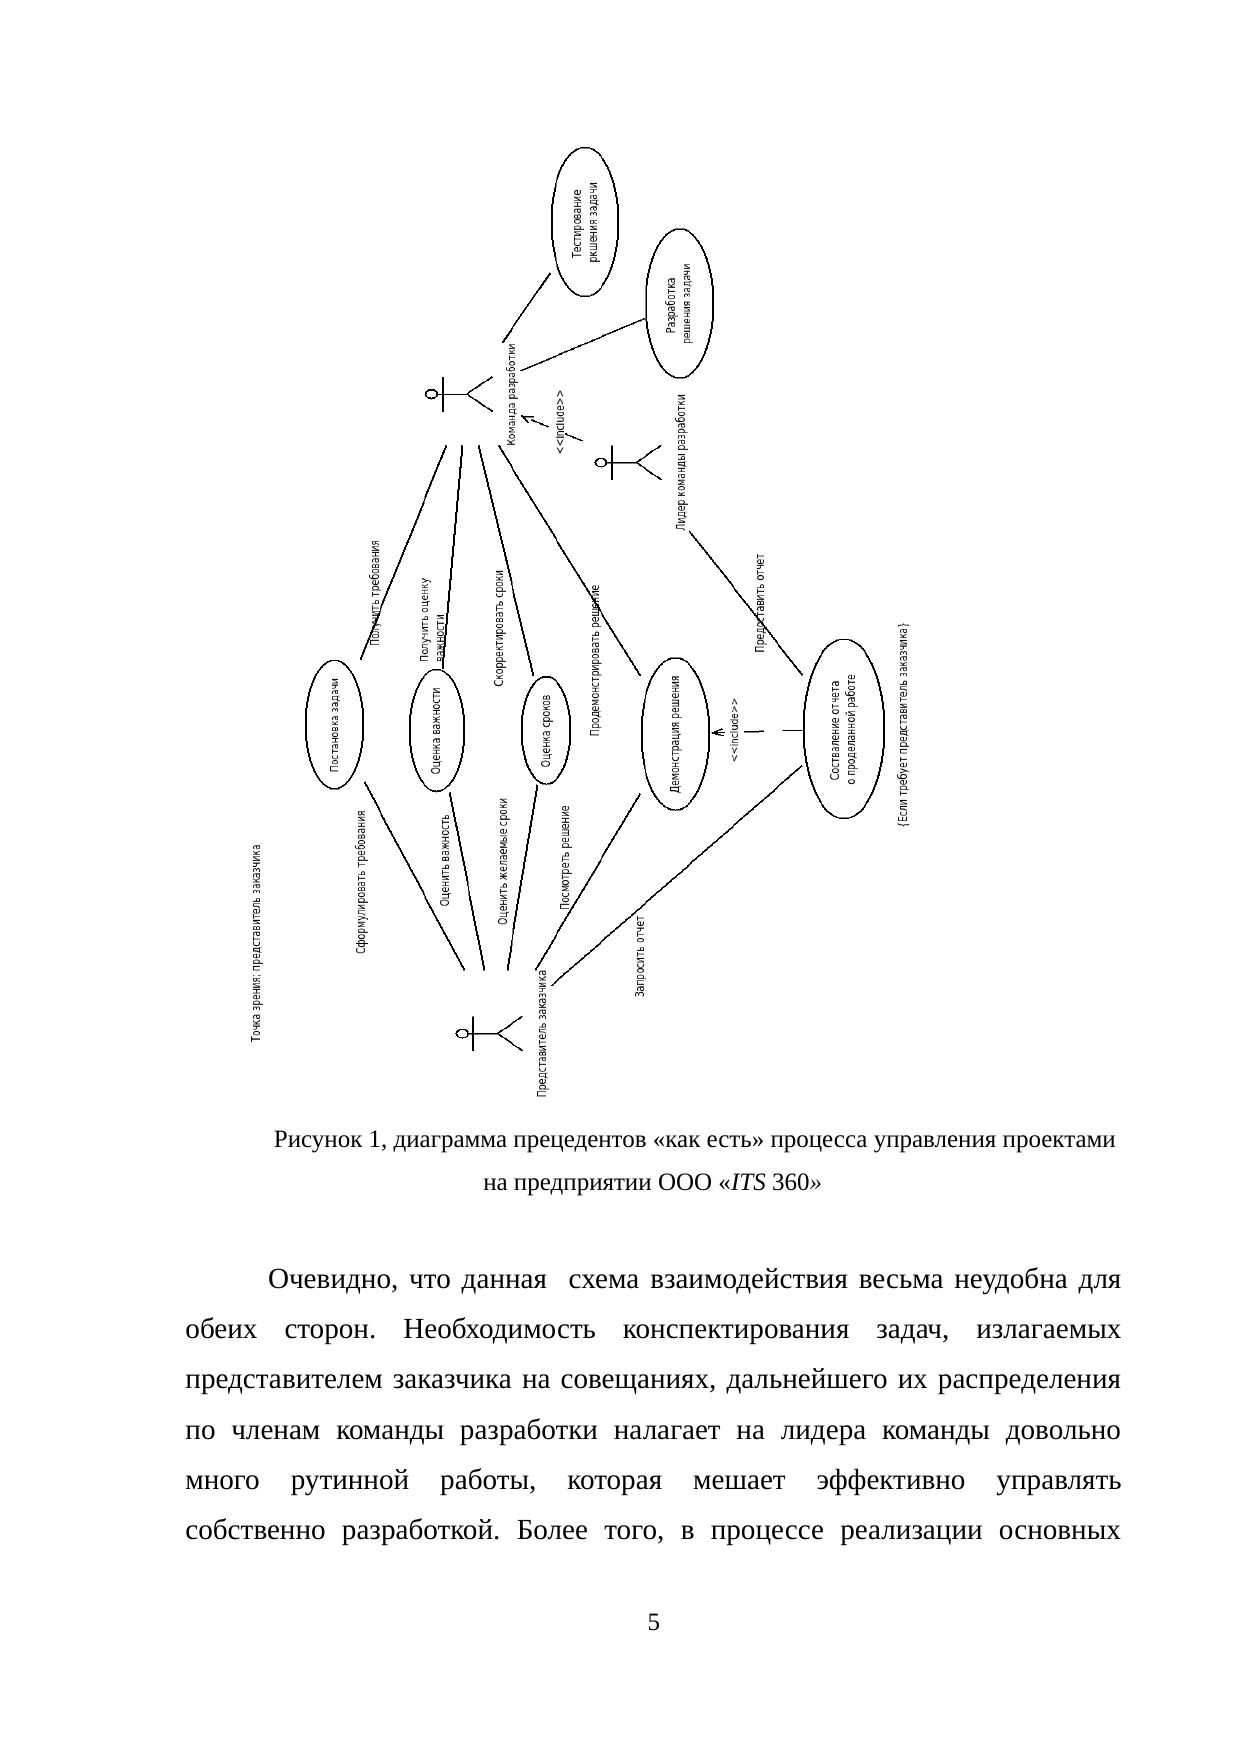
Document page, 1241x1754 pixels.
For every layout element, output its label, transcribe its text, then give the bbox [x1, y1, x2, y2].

picture [248, 147, 910, 1097]
text Рисунок 1, диаграмма прецедентов «как есть» процесса управления проектами на предприятии ООО «ITS 360» [185, 1124, 1122, 1196]
text Очевидно, что данная схема взаимодействия весьма неудобна для обеих сторон. Необходимость конспектирования задач, излагаемых представителем заказчика на совещаниях, дальнейшего их распределения по членам команды разработки налагает на лидера команды довольно много рутинной работы, которая мешает эффективно управлять собственно разработкой. Более того, в процессе реализации основных [185, 1261, 1122, 1546]
